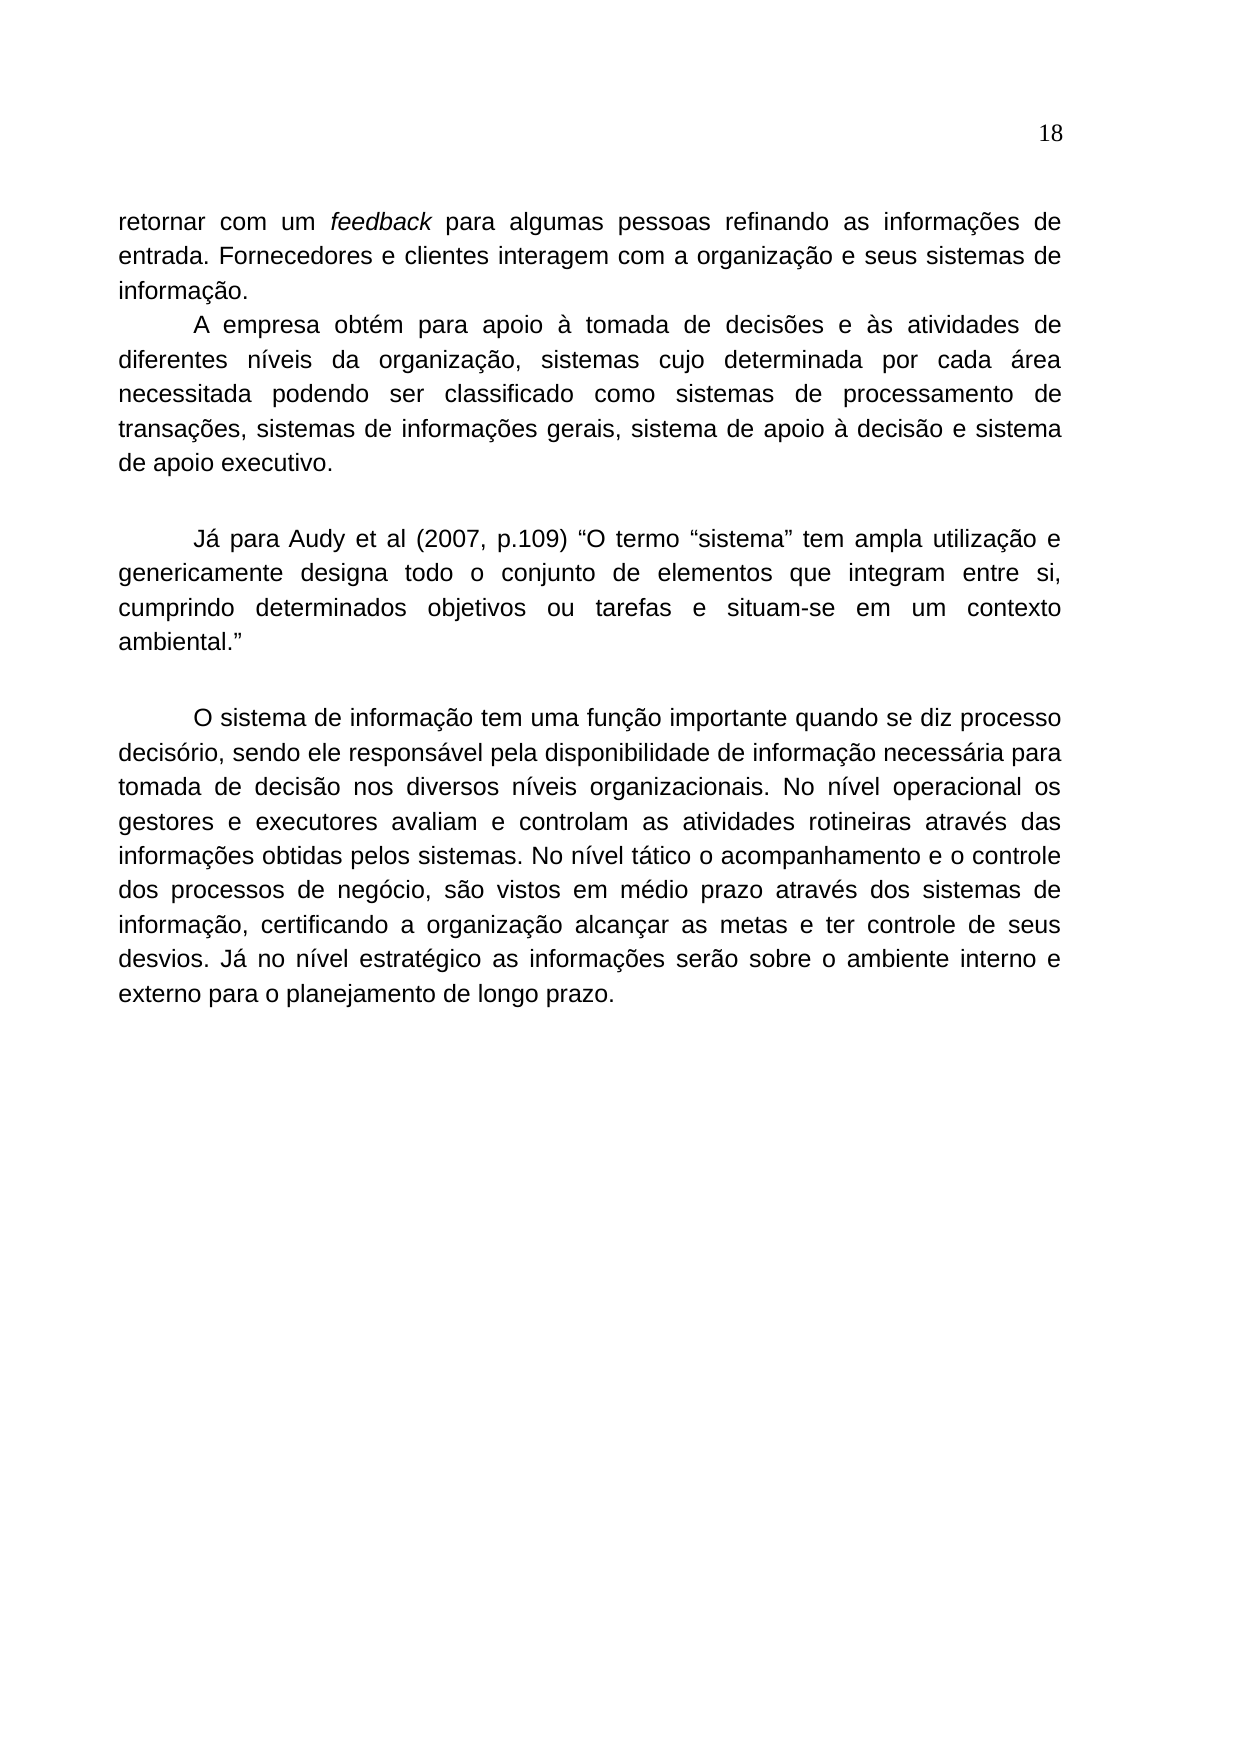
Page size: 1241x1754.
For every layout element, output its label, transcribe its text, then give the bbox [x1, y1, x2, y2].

text O sistema de informação tem uma função importante quando se diz processo decisório, sendo ele responsável pela disponibilidade de informação necessária para tomada de decisão nos diversos níveis organizacionais. No nível operacional os gestores e executores avaliam e controlam as atividades rotineiras através das informações obtidas pelos sistemas. No nível tático o acompanhamento e o controle dos processos de negócio, são vistos em médio prazo através dos sistemas de informação, certificando a organização alcançar as metas e ter controle de seus desvios. Já no nível estratégico as informações serão sobre o ambiente interno e externo para o planejamento de longo prazo. [118, 703, 1063, 1008]
text retornar com um feedback para algumas pessoas refinando as informações de entrada. Fornecedores e clientes interagem com a organização e seus sistemas de informação. [118, 207, 1063, 304]
text Já para Audy et al (2007, p.109) “O termo “sistema” tem ampla utilização e genericamente designa todo o conjunto de elementos que integram entre si, cumprindo determinados objetivos ou tarefas e situam-se em um contexto ambiental.” [118, 524, 1063, 656]
text A empresa obtém para apoio à tomada de decisões e às atividades de diferentes níveis da organização, sistemas cujo determinada por cada área necessitada podendo ser classificado como sistemas de processamento de transações, sistemas de informações gerais, sistema de apoio à decisão e sistema de apoio executivo. [118, 310, 1063, 477]
